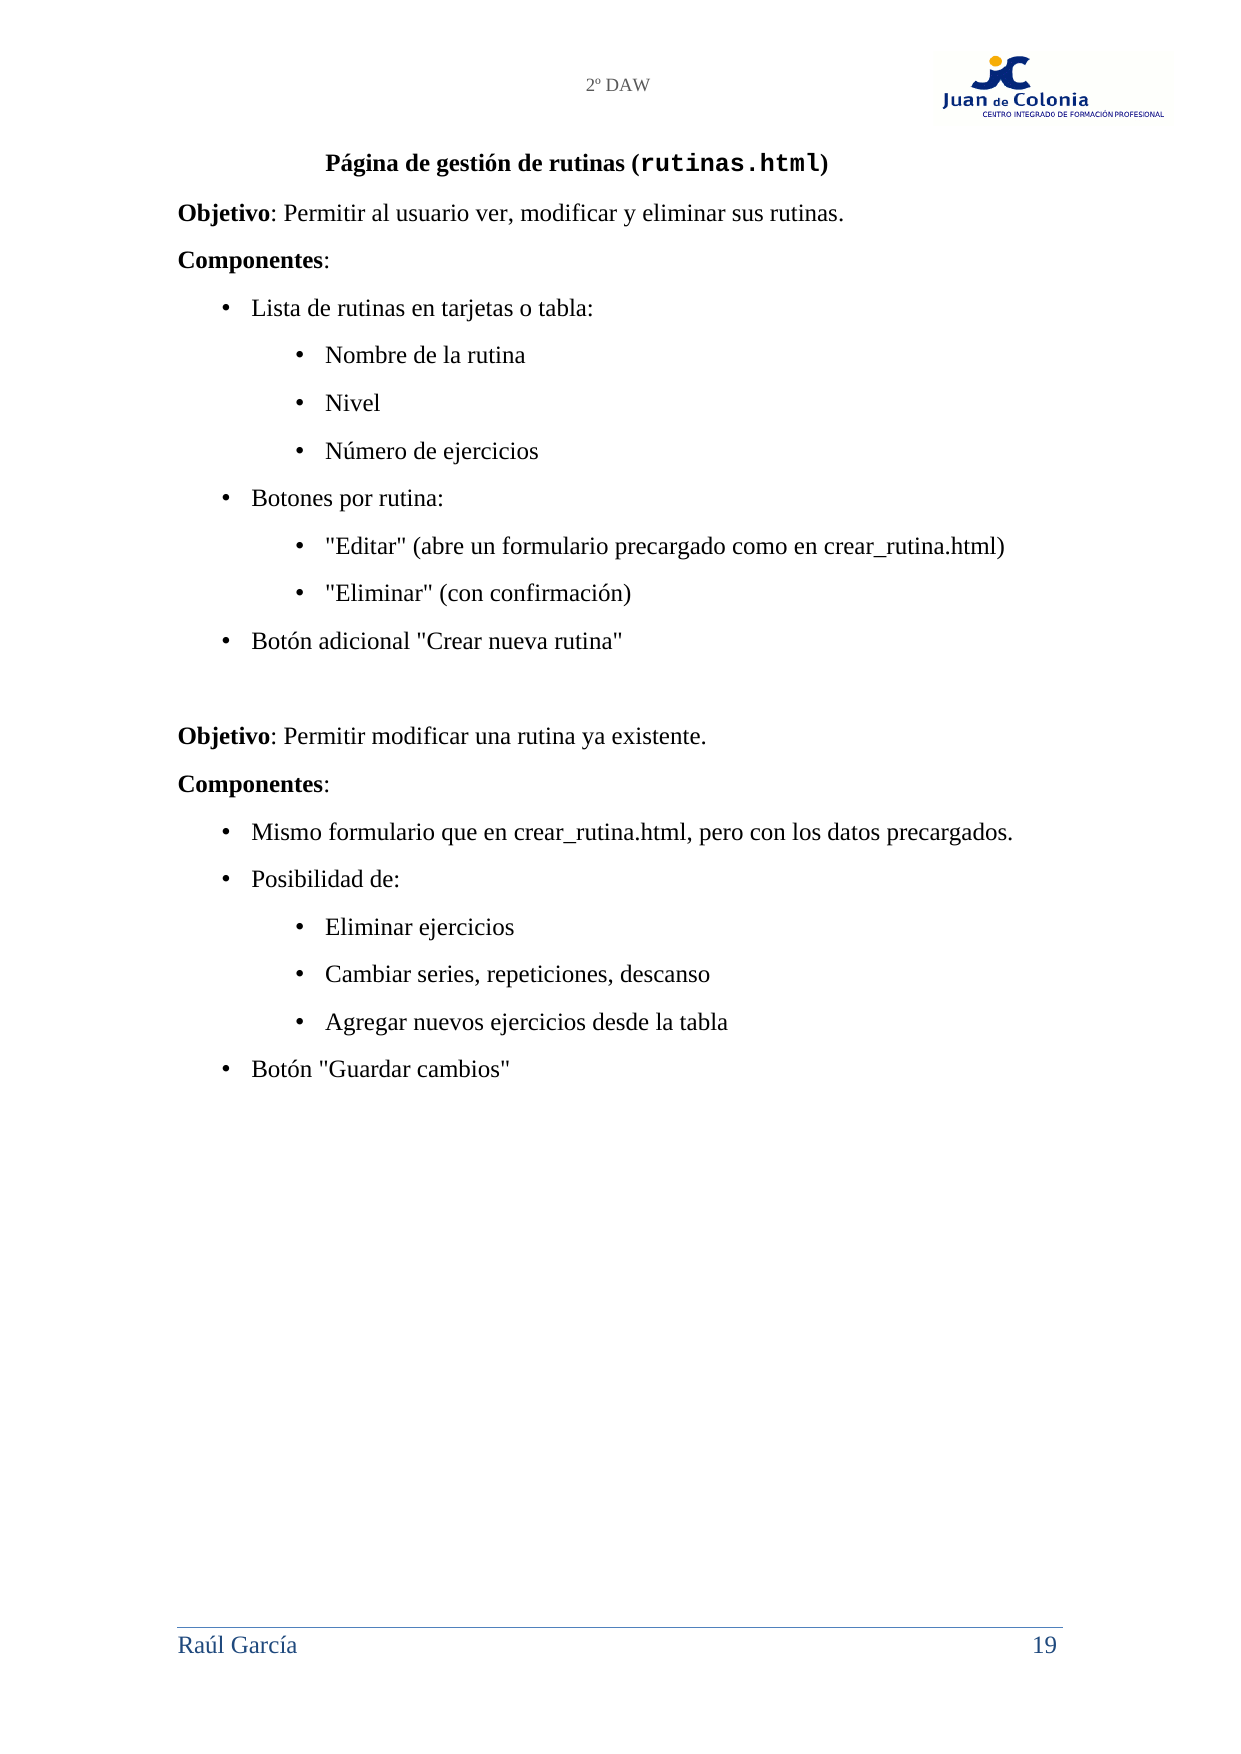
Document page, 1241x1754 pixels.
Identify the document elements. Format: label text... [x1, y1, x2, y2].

list "Editar" (abre un formulario precargado como en crear_rutina.html) [295, 531, 1063, 560]
text Objetivo: Permitir modificar una rutina ya existente. [177, 721, 1063, 750]
list "Eliminar" (con confirmación) [295, 578, 1063, 607]
list Nivel [295, 388, 1063, 417]
text Componentes: [177, 245, 1063, 274]
list Cambiar series, repeticiones, descanso [295, 959, 1063, 988]
list Botón "Guardar cambios" [222, 1054, 1063, 1083]
picture [933, 51, 1175, 126]
list Número de ejercicios [295, 436, 1063, 464]
text Componentes: [177, 769, 1063, 798]
text Objetivo: Permitir al usuario ver, modificar y eliminar sus rutinas. [177, 198, 1063, 226]
list Lista de rutinas en tarjetas o tabla: [222, 293, 1063, 322]
list Botones por rutina: [222, 483, 1063, 512]
text Página de gestión de rutinas (rutinas.html) [177, 148, 1063, 178]
list Nombre de la rutina [295, 341, 1063, 369]
list Eliminar ejercicios [295, 912, 1063, 941]
list Posibilidad de: [222, 864, 1063, 893]
list Agregar nuevos ejercicios desde la tabla [295, 1007, 1063, 1036]
list Mismo formulario que en crear_rutina.html, pero con los datos precargados. [222, 817, 1063, 845]
list Botón adicional "Crear nueva rutina" [222, 626, 1063, 655]
